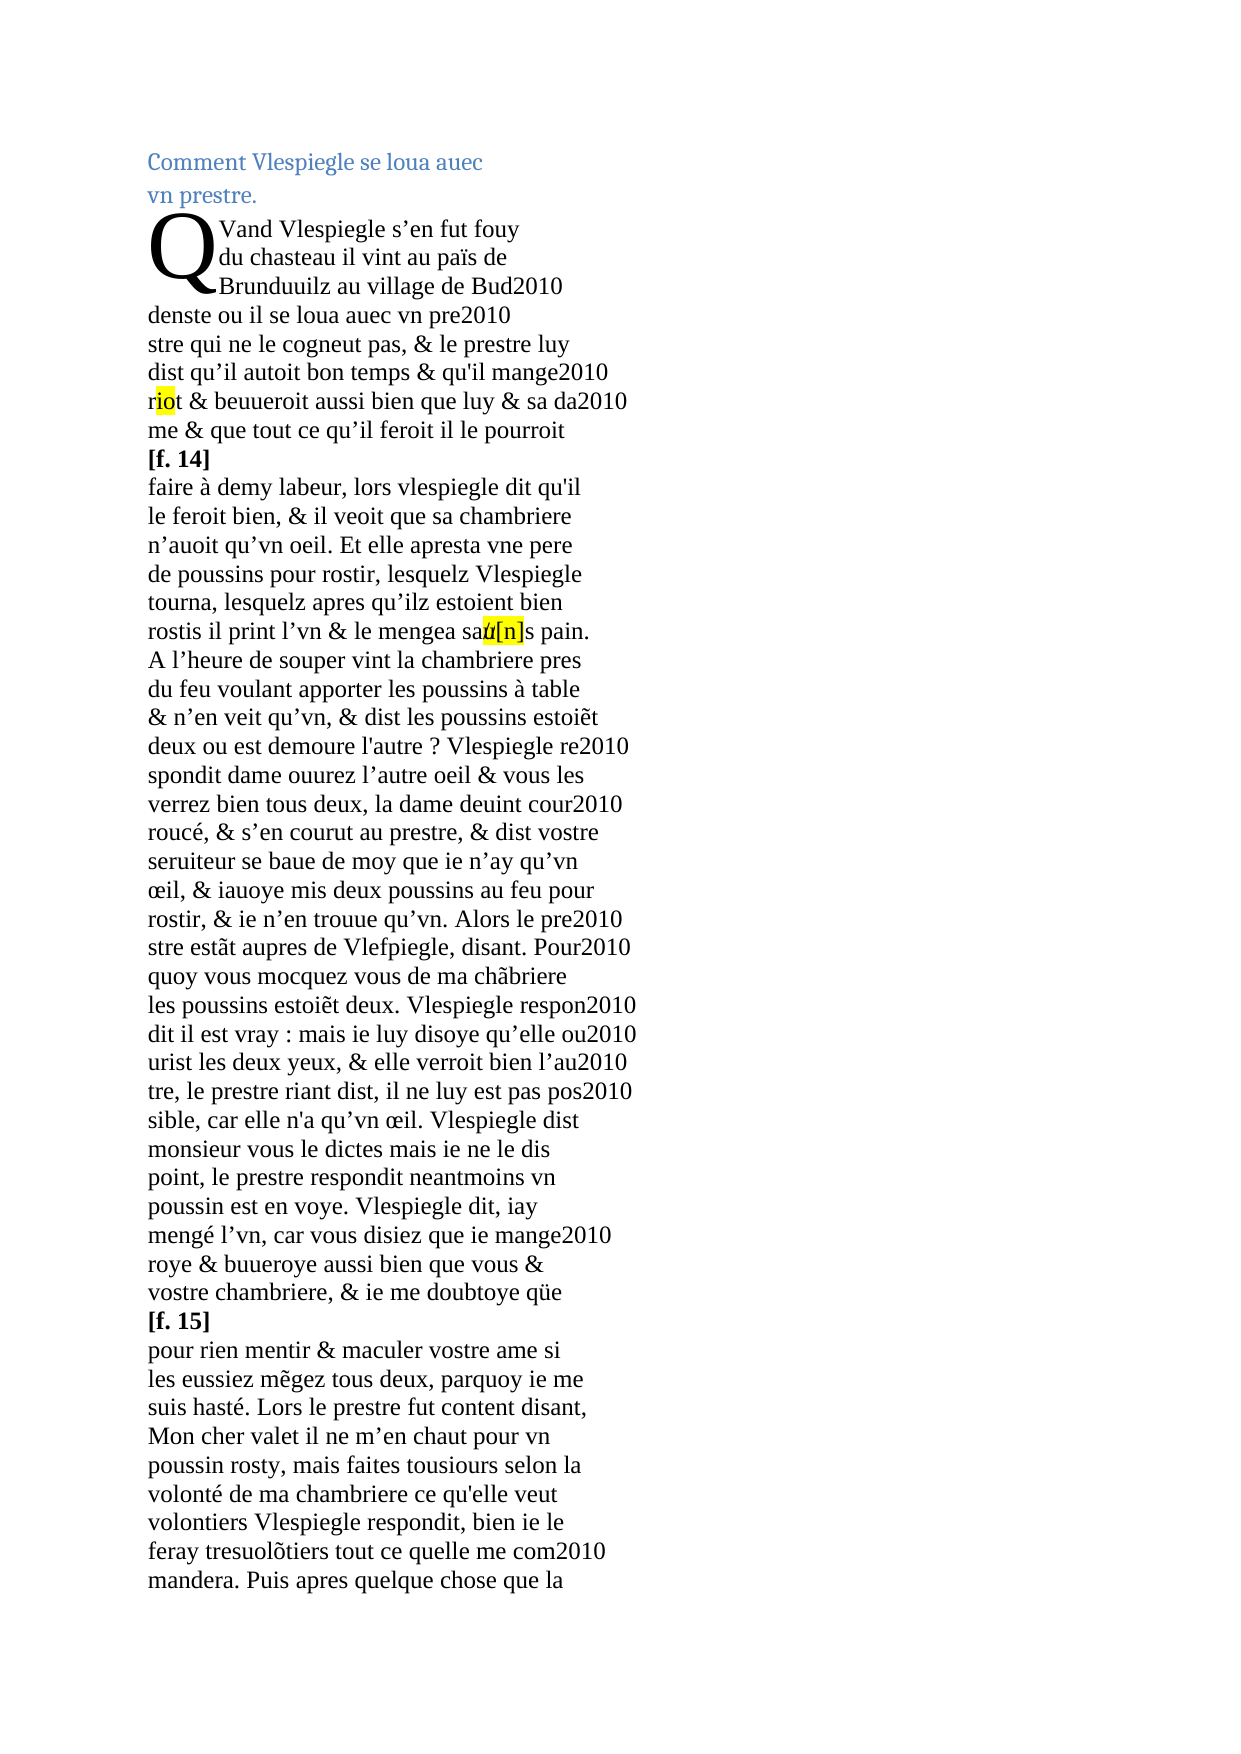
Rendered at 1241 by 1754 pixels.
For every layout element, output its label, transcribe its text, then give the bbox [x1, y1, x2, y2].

text pour rien mentir & maculer vostre ame si les eussiez mẽgez tous deux, parquoy ie me suis hasté. Lors le prestre fut content disant, Mon cher valet il ne m’en chaut pour vn poussin rosty, mais faites tousiours selon la volonté de ma chambriere ce qu'elle veut volontiers Vlespiegle respondit, bien ie le feray tresuolõtiers tout ce quelle me com2010 mandera. Puis apres quelque chose que la [148, 1335, 1093, 1594]
text faire à demy labeur, lors vlespiegle dit qu'il le feroit bien, & il veoit que sa chambriere n’auoit qu’vn oeil. Et elle apresta vne pere de poussins pour rostir, lesquelz Vlespiegle tourna, lesquelz apres qu’ilz estoient bien rostis il print l’vn & le mengea sau[n]s pain. A l’heure de souper vint la chambriere pres du feu voulant apporter les poussins à table & n’en veit qu’vn, & dist les poussins estoiẽt deux ou est demoure l'autre ? Vlespiegle re2010 spondit dame ouurez l’autre oeil & vous les verrez bien tous deux, la dame deuint cour2010 roucé, & s’en courut au prestre, & dist vostre seruiteur se baue de moy que ie n’ay qu’vn œil, & iauoye mis deux poussins au feu pour rostir, & ie n’en trouue qu’vn. Alors le pre2010 stre estãt aupres de Vlefpiegle, disant. Pour2010 quoy vous mocquez vous de ma chãbriere les poussins estoiẽt deux. Vlespiegle respon2010 dit il est vray : mais ie luy disoye qu’elle ou2010 urist les deux yeux, & elle verroit bien l’au2010 tre, le prestre riant dist, il ne luy est pas pos2010 sible, car elle n'a qu’vn œil. Vlespiegle dist monsieur vous le dictes mais ie ne le dis point, le prestre respondit neantmoins vn poussin est en voye. Vlespiegle dit, iay mengé l’vn, car vous disiez que ie mange2010 roye & buueroye aussi bien que vous & vostre chambriere, & ie me doubtoye qüe [f. 15] [148, 472, 1093, 1335]
subtitle Comment Vlespiegle se loua auec vn prestre. [148, 148, 1093, 209]
text QVand Vlespiegle s’en fut fouy du chasteau il vint au païs de Brunduuilz au village de Bud2010 denste ou il se loua auec vn pre2010 stre qui ne le cogneut pas, & le prestre luy dist qu’il autoit bon temps & qu'il mange2010 riot & beuueroit aussi bien que luy & sa da2010 me & que tout ce qu’il feroit il le pourroit [f. 14] [148, 214, 1093, 472]
